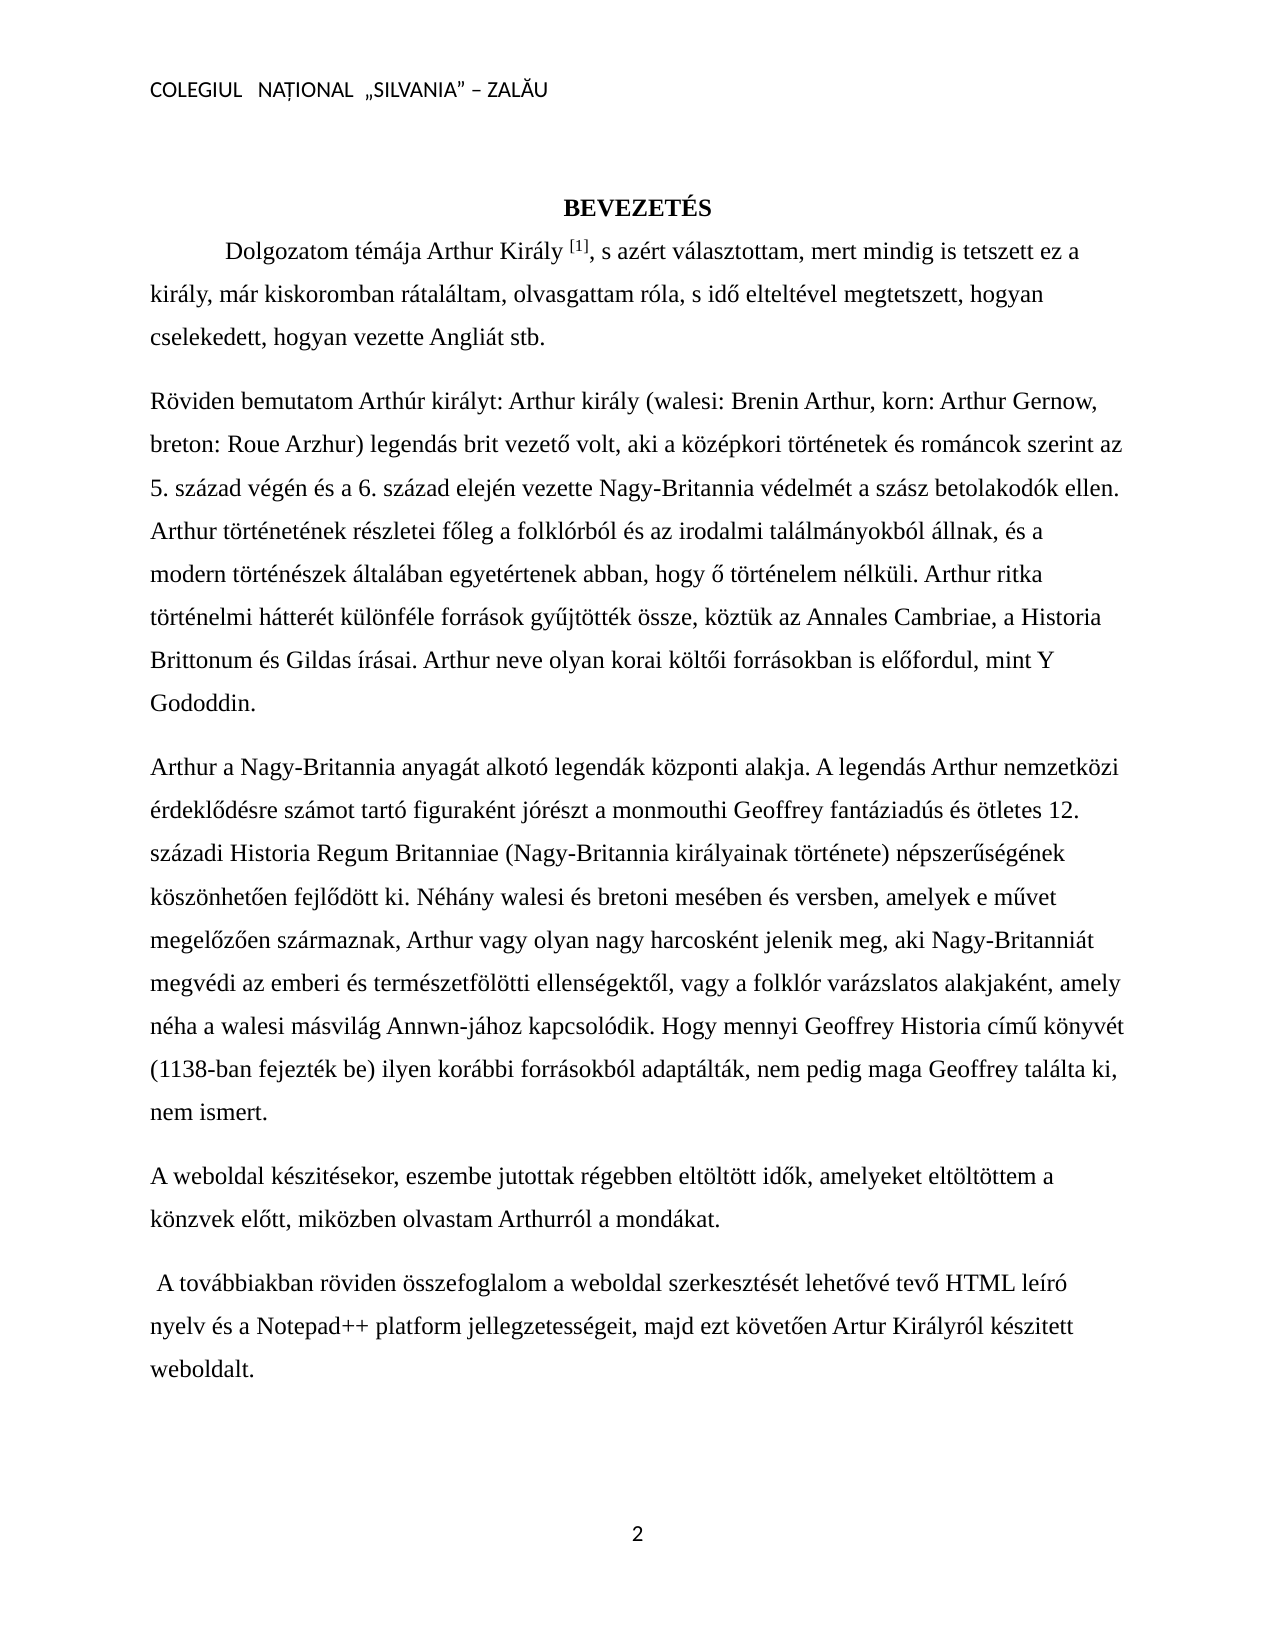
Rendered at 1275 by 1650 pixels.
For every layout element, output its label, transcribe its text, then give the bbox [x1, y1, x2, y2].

text Dolgozatom témája Arthur Király [1], s azért választottam, mert mindig is tetszett ez a király, már kiskoromban rátaláltam, olvasgattam róla, s idő elteltével megtetszett, hogyan cselekedett, hogyan vezette Angliát stb. [150, 236, 1125, 351]
text A továbbiakban röviden összefoglalom a weboldal szerkesztését lehetővé tevő HTML leíró nyelv és a Notepad++ platform jellegzetességeit, majd ezt követően Artur Királyról készitett weboldalt. [150, 1268, 1125, 1383]
text Röviden bemutatom Arthúr királyt: Arthur király (walesi: Brenin Arthur, korn: Arthur Gernow, breton: Roue Arzhur) legendás brit vezető volt, aki a középkori történetek és románcok szerint az 5. század végén és a 6. század elején vezette Nagy-Britannia védelmét a szász betolakodók ellen. Arthur történetének részletei főleg a folklórból és az irodalmi találmányokból állnak, és a modern történészek általában egyetértenek abban, hogy ő történelem nélküli. Arthur ritka történelmi hátterét különféle források gyűjtötték össze, köztük az Annales Cambriae, a Historia Brittonum és Gildas írásai. Arthur neve olyan korai költői forrásokban is előfordul, mint Y Gododdin. [150, 386, 1125, 717]
text BEVEZETÉS [150, 193, 1125, 222]
text Arthur a Nagy-Britannia anyagát alkotó legendák központi alakja. A legendás Arthur nemzetközi érdeklődésre számot tartó figuraként jórészt a monmouthi Geoffrey fantáziadús és ötletes 12. századi Historia Regum Britanniae (Nagy-Britannia királyainak története) népszerűségének köszönhetően fejlődött ki. Néhány walesi és bretoni mesében és versben, amelyek e művet megelőzően származnak, Arthur vagy olyan nagy harcosként jelenik meg, aki Nagy-Britanniát megvédi az emberi és természetfölötti ellenségektől, vagy a folklór varázslatos alakjaként, amely néha a walesi másvilág Annwn-jához kapcsolódik. Hogy mennyi Geoffrey Historia című könyvét (1138-ban fejezték be) ilyen korábbi forrásokból adaptálták, nem pedig maga Geoffrey találta ki, nem ismert. [150, 752, 1125, 1126]
text A weboldal készitésekor, eszembe jutottak régebben eltöltött idők, amelyeket eltöltöttem a könzvek előtt, miközben olvastam Arthurról a mondákat. [150, 1161, 1125, 1233]
